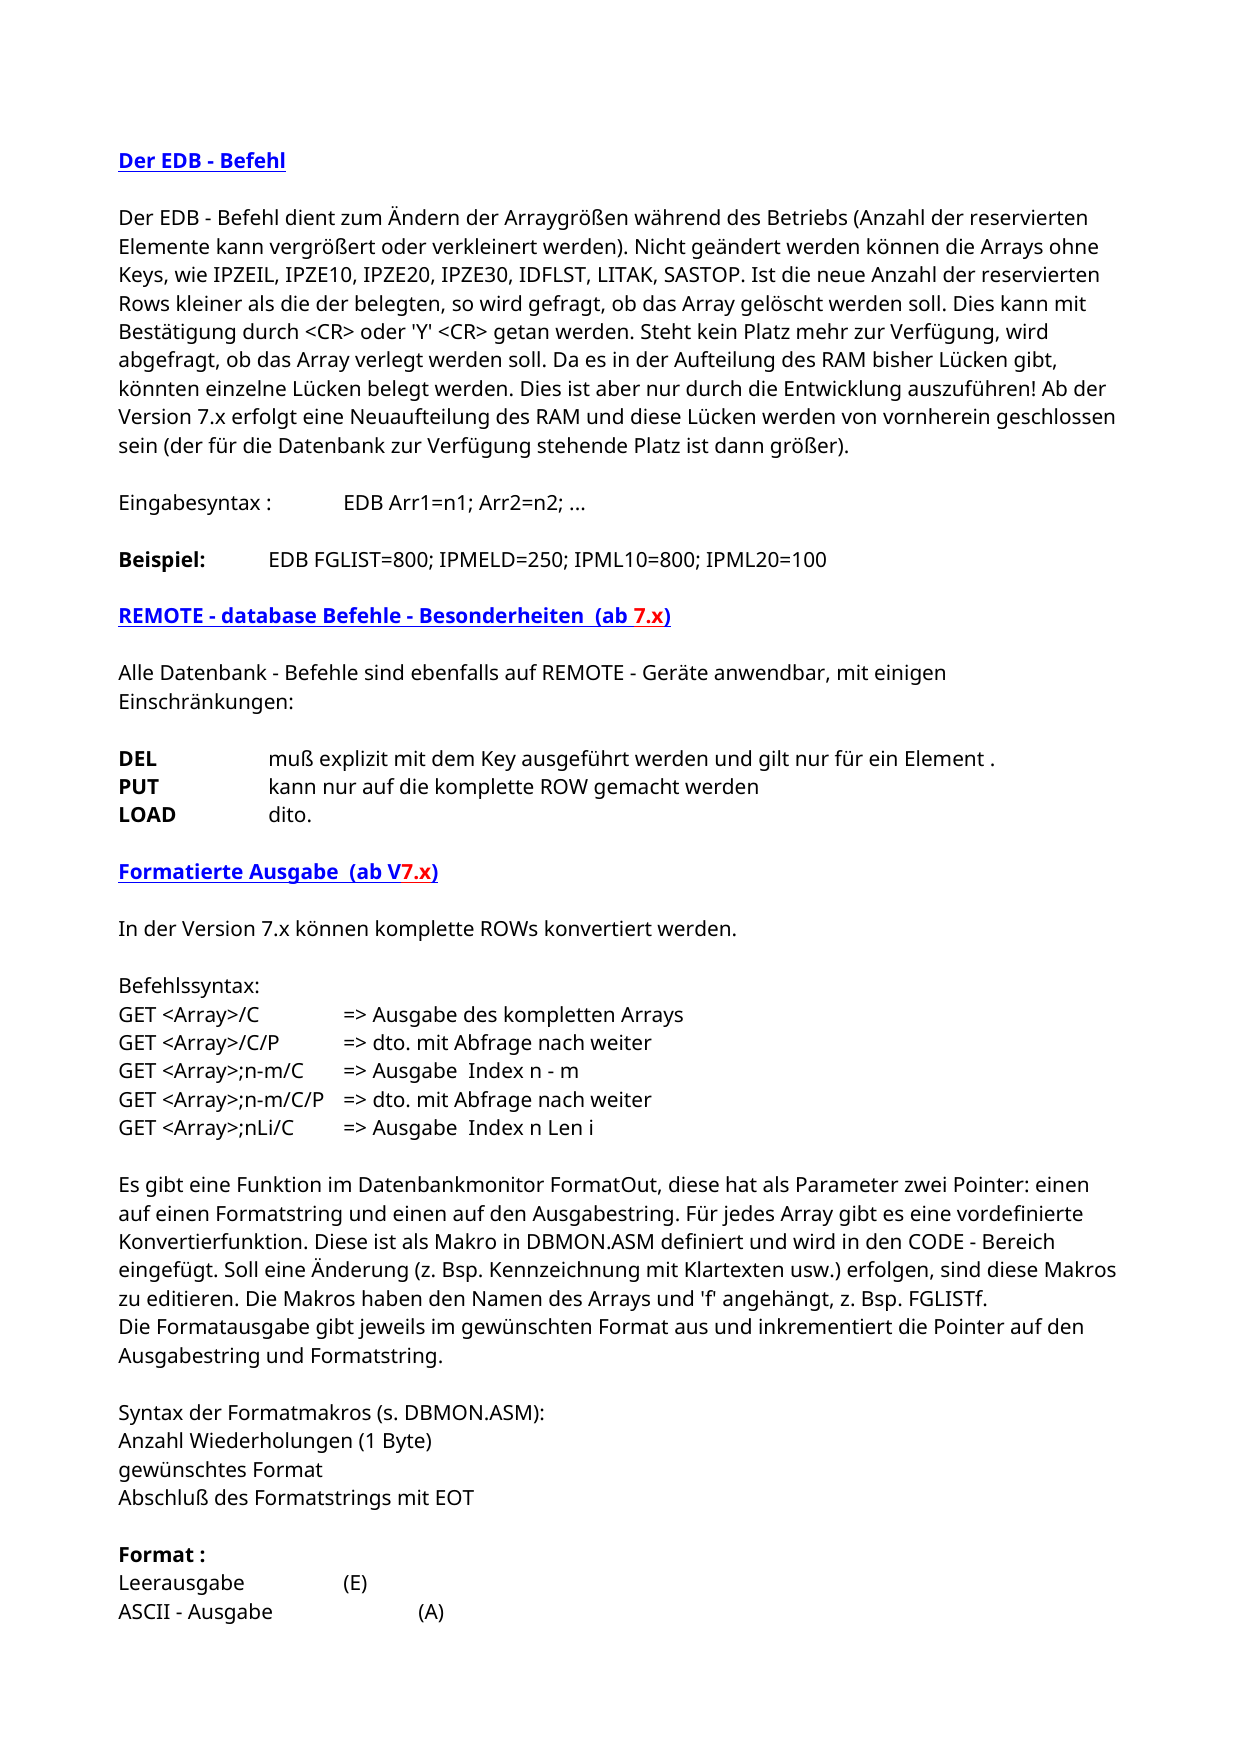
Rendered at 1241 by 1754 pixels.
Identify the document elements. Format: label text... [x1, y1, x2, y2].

text Leerausgabe (E) [118, 1568, 1122, 1597]
text PUT kann nur auf die komplette ROW gemacht werden [118, 772, 1122, 801]
text Alle Datenbank - Befehle sind ebenfalls auf REMOTE - Geräte anwendbar, mit einigen Einschränkungen: [118, 658, 1122, 715]
text Eingabesyntax : EDB Arr1=n1; Arr2=n2; ... [118, 488, 1122, 516]
text Die Formatausgabe gibt jeweils im gewünschten Format aus und inkrementiert die Pointer auf den Ausgabestring und Formatstring. [118, 1312, 1122, 1369]
text In der Version 7.x können komplette ROWs konvertiert werden. [118, 914, 1122, 943]
text LOAD dito. [118, 801, 1122, 829]
text GET <Array>;n-m/C => Ausgabe Index n - m [118, 1057, 1122, 1085]
text Es gibt eine Funktion im Datenbankmonitor FormatOut, diese hat als Parameter zwei Pointer: einen auf einen Formatstring und einen auf den Ausgabestring. Für jedes Array gibt es eine vordefinierte Konvertierfunktion. Diese ist als Makro in DBMON.ASM definiert und wird in den CODE - Bereich eingefügt. Soll eine Änderung (z. Bsp. Kennzeichnung mit Klartexten usw.) erfolgen, sind diese Makros zu editieren. Die Makros haben den Namen des Arrays und 'f' angehängt, z. Bsp. FGLISTf. [118, 1170, 1122, 1312]
text GET <Array>;n-m/C/P => dto. mit Abfrage nach weiter [118, 1085, 1122, 1113]
text Abschluß des Formatstrings mit EOT [118, 1483, 1122, 1512]
text GET <Array>;nLi/C => Ausgabe Index n Len i [118, 1113, 1122, 1142]
text Anzahl Wiederholungen (1 Byte) [118, 1426, 1122, 1455]
text DEL muß explizit mit dem Key ausgeführt werden und gilt nur für ein Element . [118, 744, 1122, 772]
text Der EDB - Befehl [118, 147, 1122, 175]
text Beispiel: EDB FGLIST=800; IPMELD=250; IPML10=800; IPML20=100 [118, 545, 1122, 573]
text Format : [118, 1540, 1122, 1568]
text GET <Array>/C/P => dto. mit Abfrage nach weiter [118, 1028, 1122, 1057]
text ASCII - Ausgabe (A) [118, 1597, 1122, 1625]
text GET <Array>/C => Ausgabe des kompletten Arrays [118, 1000, 1122, 1028]
text Formatierte Ausgabe (ab V7.x) [118, 857, 1122, 886]
text REMOTE - database Befehle - Besonderheiten (ab 7.x) [118, 602, 1122, 630]
text Syntax der Formatmakros (s. DBMON.ASM): [118, 1398, 1122, 1426]
text gewünschtes Format [118, 1455, 1122, 1483]
text Befehlssyntax: [118, 971, 1122, 1000]
text Der EDB - Befehl dient zum Ändern der Arraygrößen während des Betriebs (Anzahl der reservierten Elemente kann vergrößert oder verkleinert werden). Nicht geändert werden können die Arrays ohne Keys, wie IPZEIL, IPZE10, IPZE20, IPZE30, IDFLST, LITAK, SASTOP. Ist die neue Anzahl der reservierten Rows kleiner als die der belegten, so wird gefragt, ob das Array gelöscht werden soll. Dies kann mit Bestätigung durch <CR> oder 'Y' <CR> getan werden. Steht kein Platz mehr zur Verfügung, wird abgefragt, ob das Array verlegt werden soll. Da es in der Aufteilung des RAM bisher Lücken gibt, könnten einzelne Lücken belegt werden. Dies ist aber nur durch die Entwicklung auszuführen! Ab der Version 7.x erfolgt eine Neuaufteilung des RAM und diese Lücken werden von vornherein geschlossen sein (der für die Datenbank zur Verfügung stehende Platz ist dann größer). [118, 203, 1122, 459]
